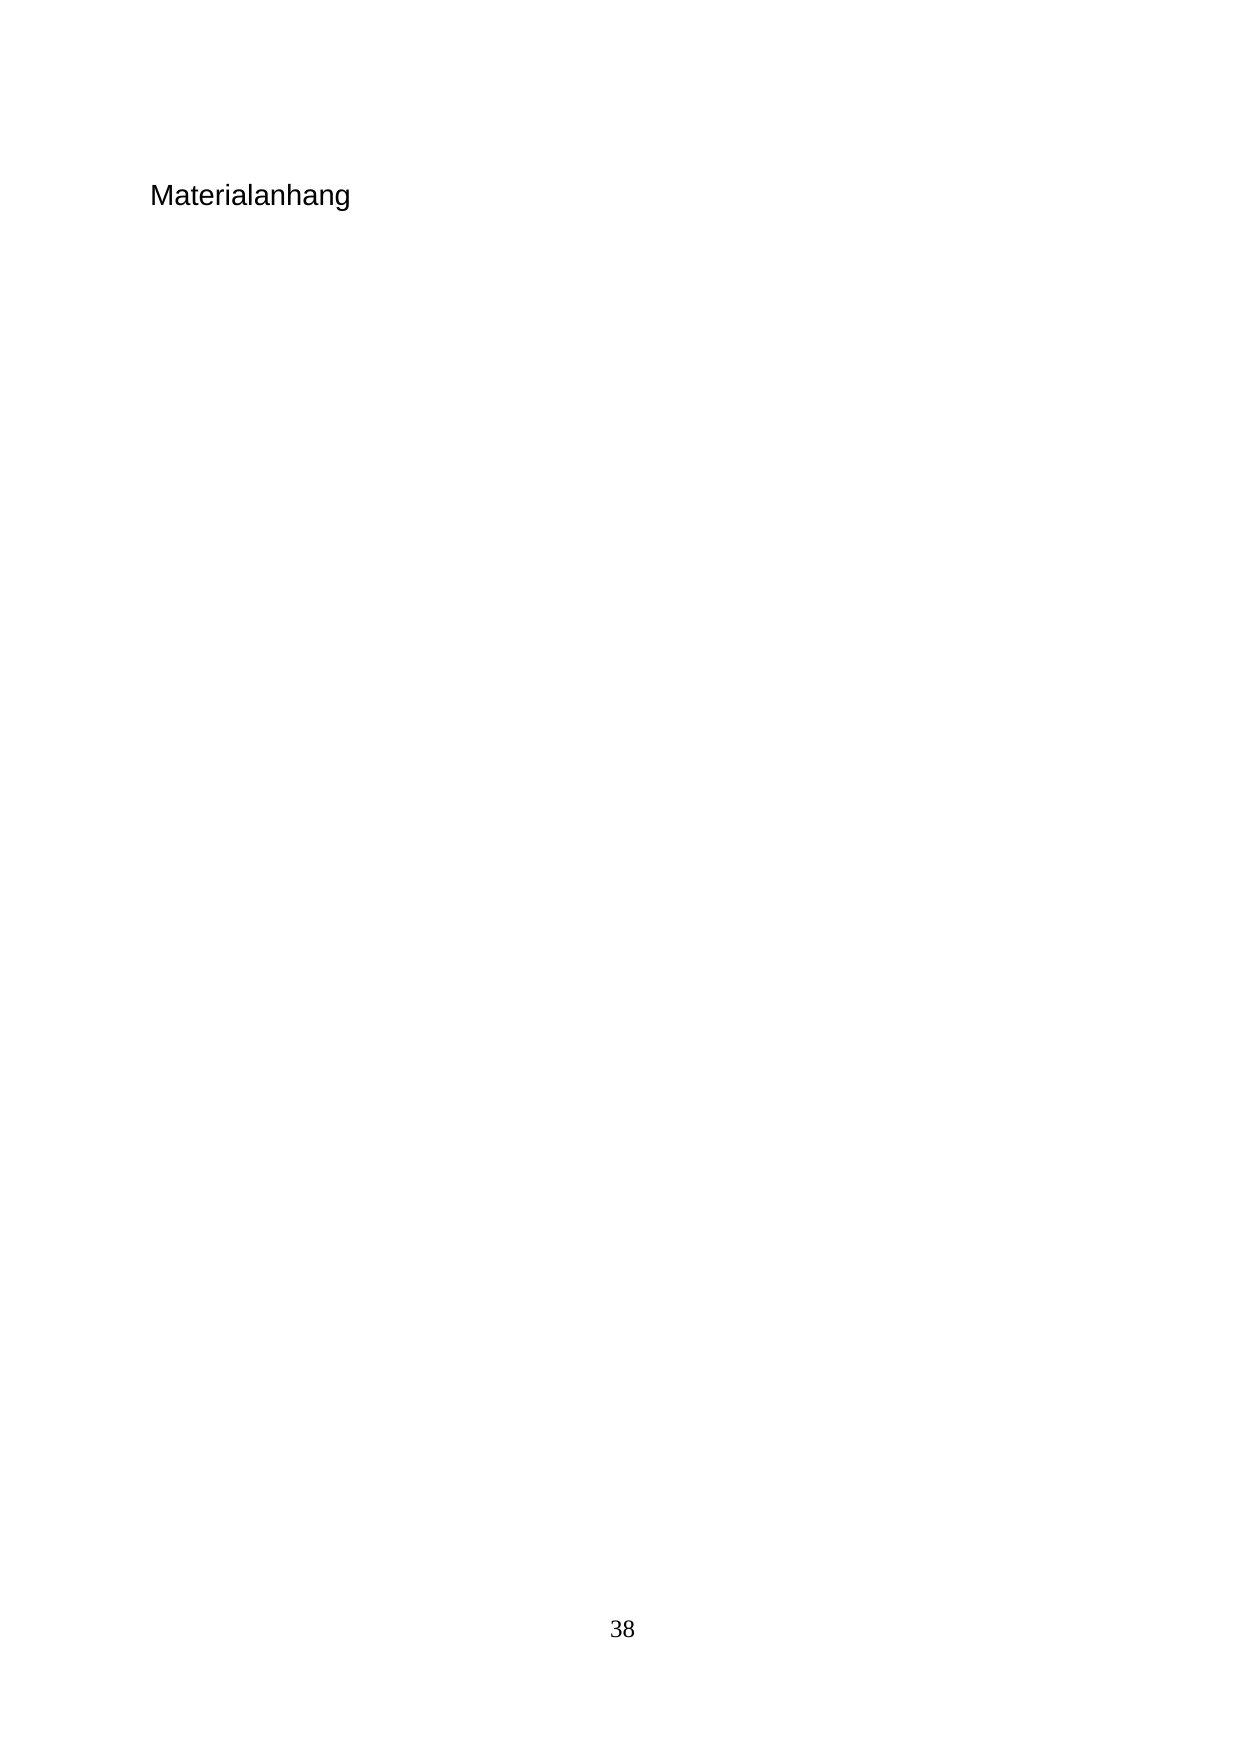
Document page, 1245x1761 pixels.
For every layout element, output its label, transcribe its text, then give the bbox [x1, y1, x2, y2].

subtitle Materialanhang [150, 178, 1095, 211]
